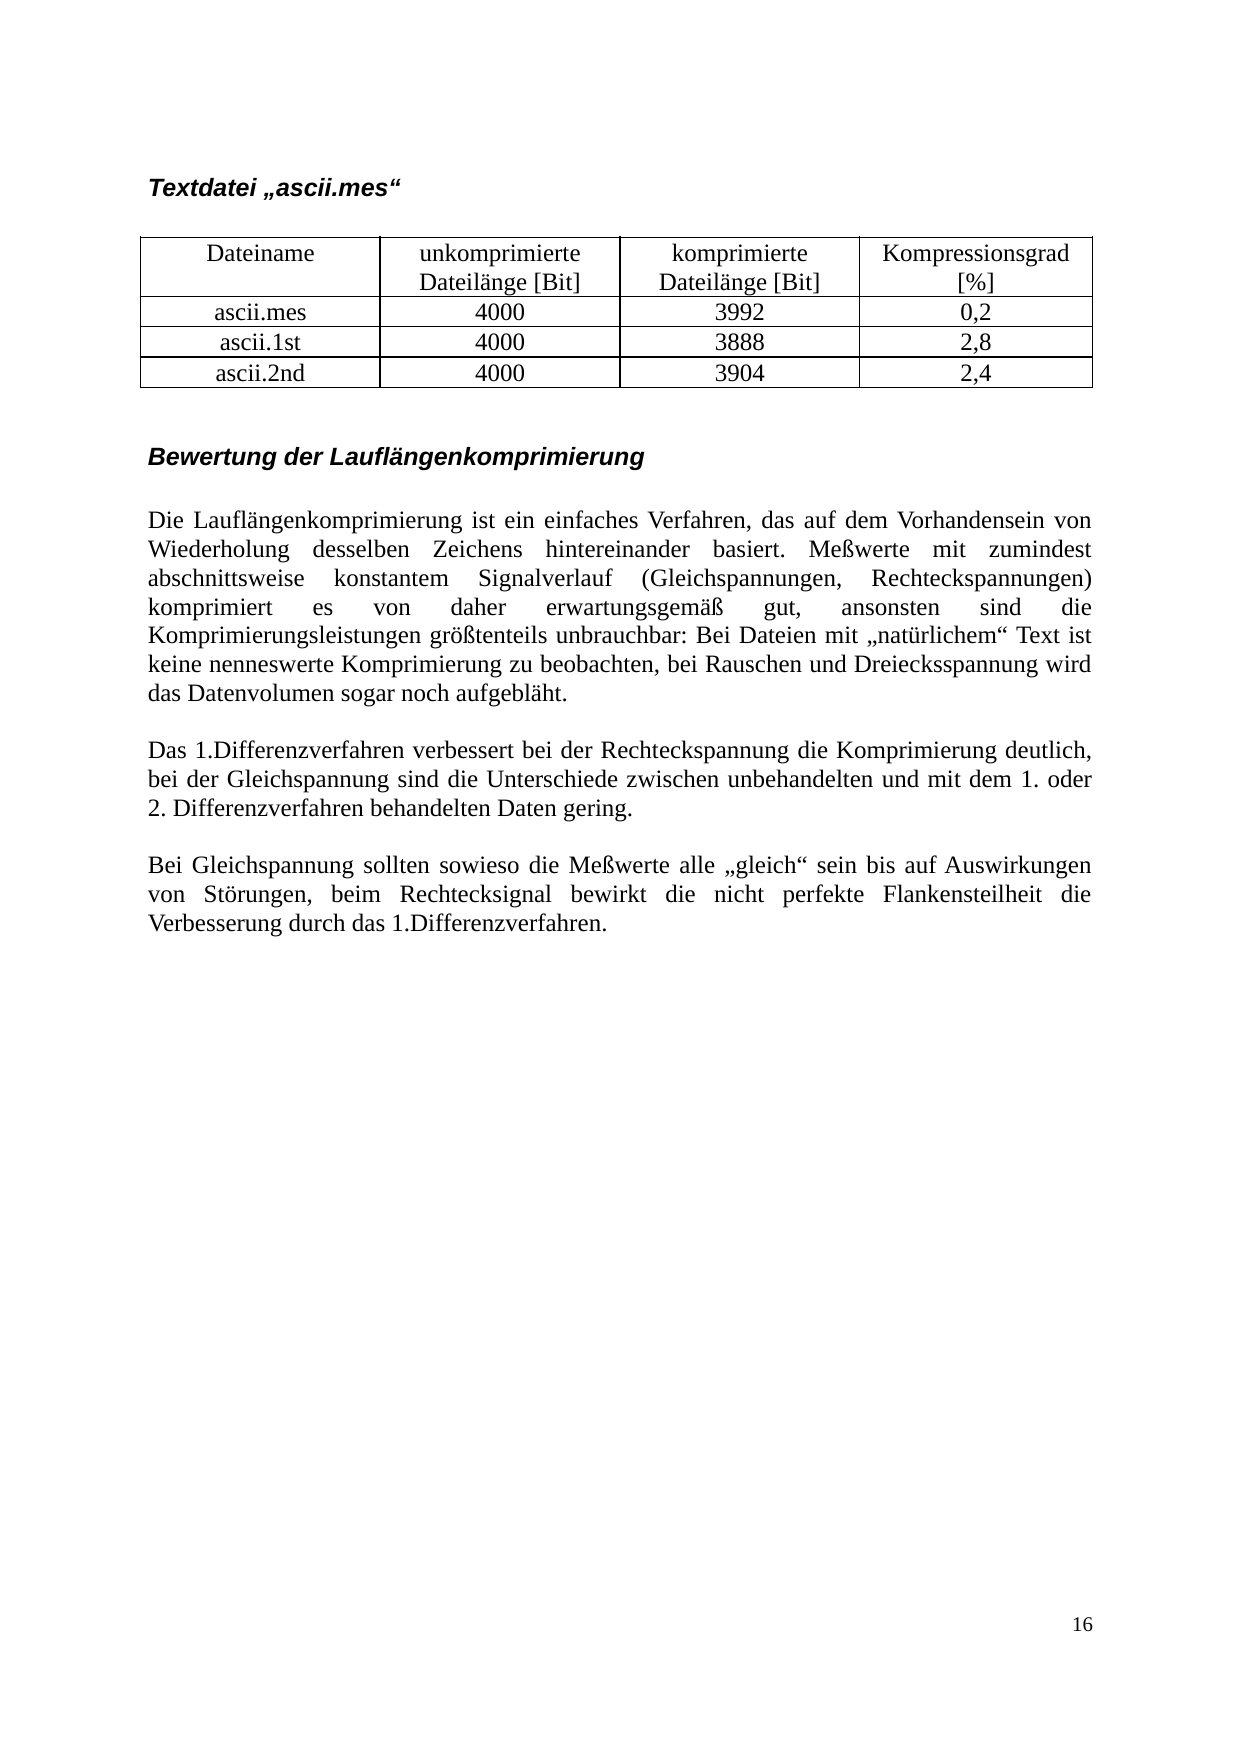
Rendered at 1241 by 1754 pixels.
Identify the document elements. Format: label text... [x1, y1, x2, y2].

table_cell ascii.2nd [141, 358, 379, 386]
table_cell 2,4 [860, 358, 1092, 386]
subtitle Bewertung der Lauflängenkomprimierung [148, 442, 1092, 471]
table_cell 4000 [381, 358, 619, 386]
text Das 1.Differenzverfahren verbessert bei der Rechteckspannung die Komprimierung deutlich, bei der Gleichspannung sind die Unterschiede zwischen unbehandelten und mit dem 1. oder 2. Differenzverfahren behandelten Daten gering. [148, 736, 1092, 822]
text Bei Gleichspannung sollten sowieso die Meßwerte alle „gleich“ sein bis auf Auswirkungen von Störungen, beim Rechtecksignal bewirkt die nicht perfekte Flankensteilheit die Verbesserung durch das 1.Differenzverfahren. [148, 851, 1092, 937]
table_cell 0,2 [860, 297, 1092, 326]
table_header Dateiname [141, 238, 379, 296]
table_header unkomprimierte Dateilänge [Bit] [381, 238, 619, 296]
text Die Lauflängenkomprimierung ist ein einfaches Verfahren, das auf dem Vorhandensein von Wiederholung desselben Zeichens hintereinander basiert. Meßwerte mit zumindest abschnittsweise konstantem Signalverlauf (Gleichspannungen, Rechteckspannungen) komprimiert es von daher erwartungsgemäß gut, ansonsten sind die Komprimierungsleistungen größtenteils unbrauchbar: Bei Dateien mit „natürlichem“ Text ist keine nenneswerte Komprimierung zu beobachten, bei Rauschen und Dreiecksspannung wird das Datenvolumen sogar noch aufgebläht. [148, 506, 1092, 707]
table_cell 4000 [381, 297, 619, 326]
table_cell ascii.1st [141, 327, 379, 356]
subtitle Textdatei „ascii.mes“ [148, 173, 1092, 201]
table_cell 3904 [621, 358, 859, 386]
table_cell ascii.mes [141, 297, 379, 326]
table_cell 3992 [621, 297, 859, 326]
table_cell 2,8 [860, 327, 1092, 356]
table_cell 3888 [621, 327, 859, 356]
table_header Kompressionsgrad [%] [860, 238, 1092, 296]
table_header komprimierte Dateilänge [Bit] [621, 238, 859, 296]
table_cell 4000 [381, 327, 619, 356]
